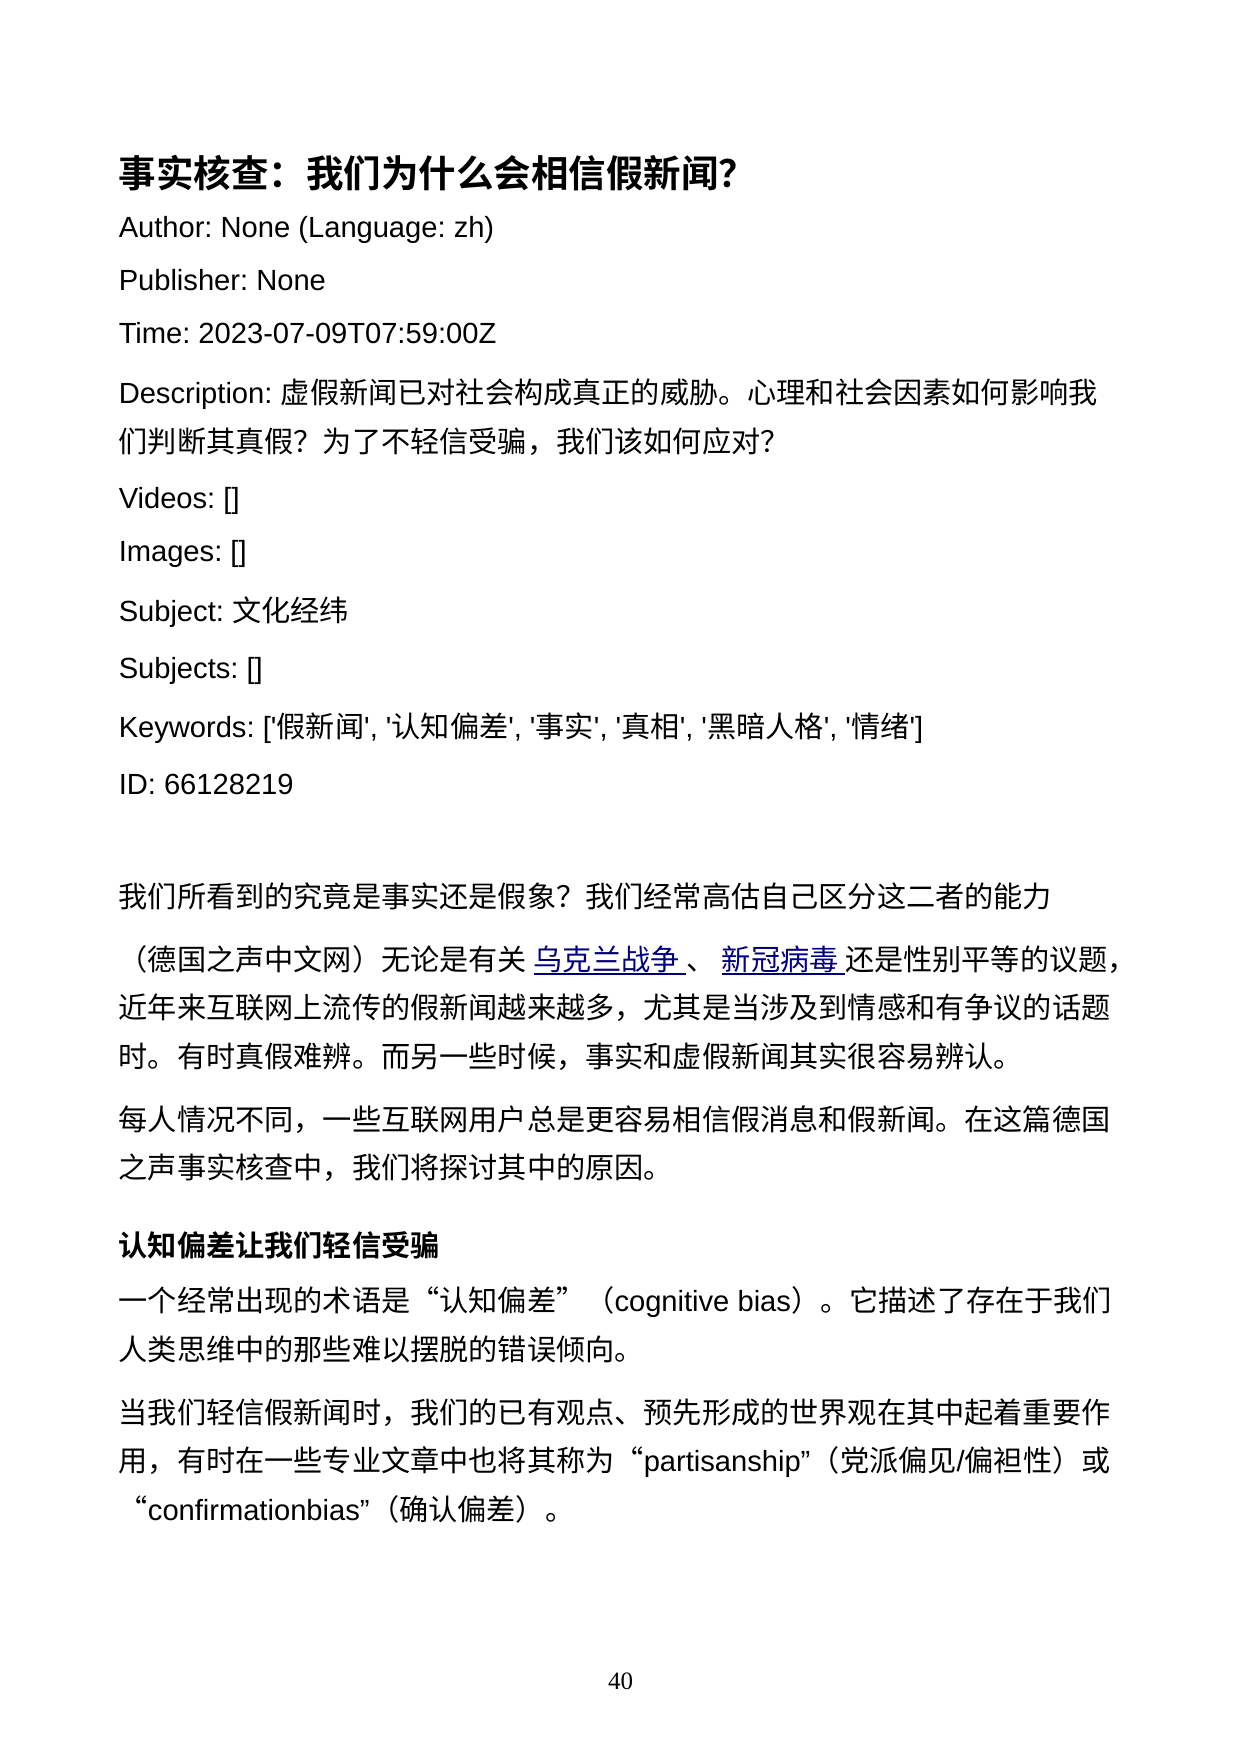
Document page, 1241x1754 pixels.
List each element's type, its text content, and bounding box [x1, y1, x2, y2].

text （德国之声中文网）无论是有关 乌克兰战争 、 新冠病毒 还是性别平等的议题，近年来互联网上流传的假新闻越来越多，尤其是当涉及到情感和有争议的话题时。有时真假难辨。而另一些时候，事实和虚假新闻其实很容易辨认。 [118, 936, 1122, 1076]
text 每人情况不同，一些互联网用户总是更容易相信假消息和假新闻。在这篇德国之声事实核查中，我们将探讨其中的原因。 [118, 1097, 1122, 1187]
text 一个经常出现的术语是“认知偏差”（cognitive bias）。它描述了存在于我们人类思维中的那些难以摆脱的错误倾向。 [118, 1278, 1122, 1368]
text Subjects: [] [118, 651, 1122, 684]
subtitle 事实核查：我们为什么会相信假新闻？ [118, 143, 1122, 198]
text Subject: 文化经纬 [118, 588, 1122, 630]
text ID: 66128219 [118, 767, 1122, 801]
text Description: 虚假新闻已对社会构成真正的威胁。心理和社会因素如何影响我们判断其真假？为了不轻信受骗，我们该如何应对？ [118, 370, 1122, 461]
text Publisher: None [118, 263, 1122, 297]
text Videos: [] [118, 481, 1122, 515]
text Keywords: ['假新闻', '认知偏差', '事实', '真相', '黑暗人格', '情绪'] [118, 704, 1122, 746]
text 我们所看到的究竟是事实还是假象？我们经常高估自己区分这二者的能力 [118, 873, 1122, 916]
subtitle 认知偏差让我们轻信受骗 [118, 1223, 1122, 1265]
text Time: 2023-07-09T07:59:00Z [118, 317, 1122, 350]
text 当我们轻信假新闻时，我们的已有观点、预先形成的世界观在其中起着重要作用，有时在一些专业文章中也将其称为“partisanship”（党派偏见/偏袒性）或“confirmationbias”（确认偏差）。 [118, 1389, 1122, 1529]
text Images: [] [118, 534, 1122, 568]
text Author: None (Language: zh) [118, 210, 1122, 244]
